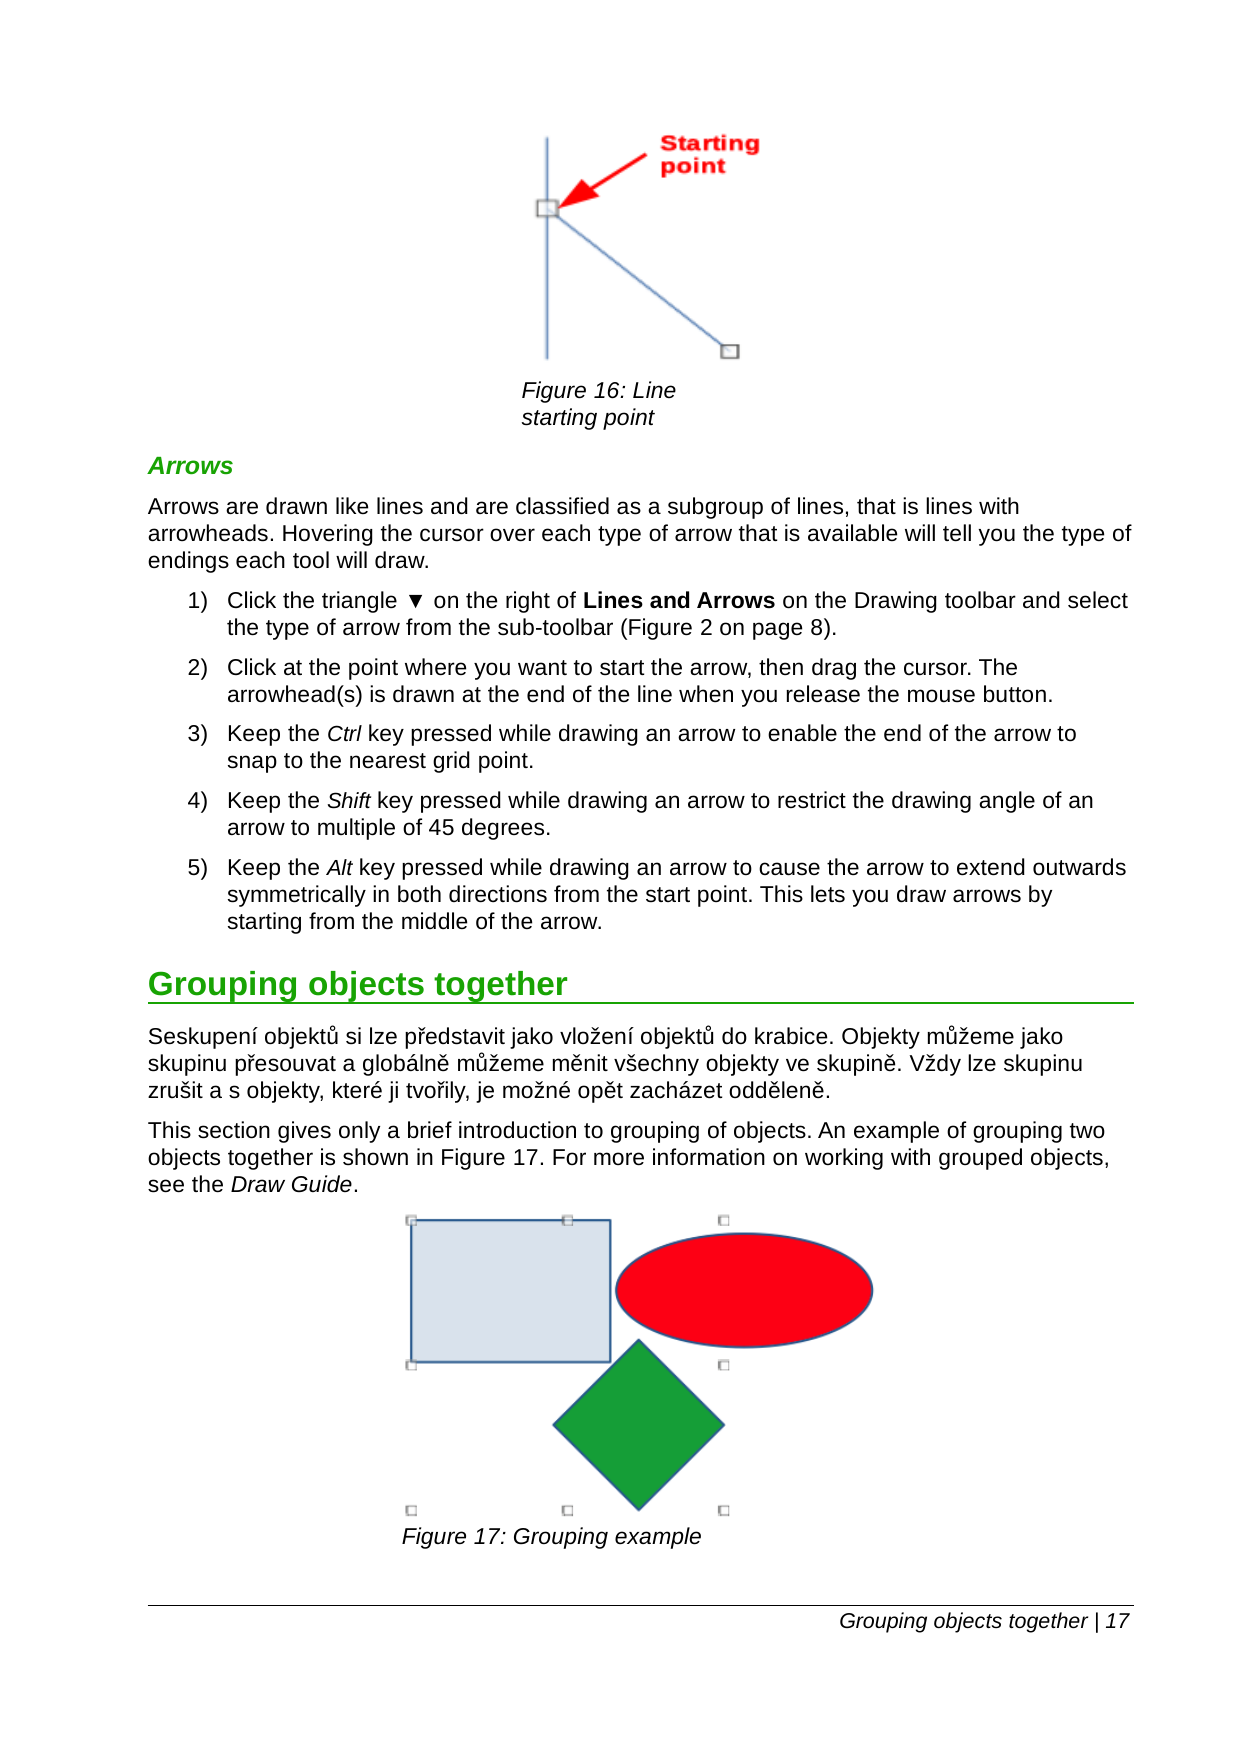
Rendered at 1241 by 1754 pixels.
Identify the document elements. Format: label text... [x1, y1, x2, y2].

text Figure 16: Line starting point [521, 377, 760, 430]
text Arrows are drawn like lines and are classified as a subgroup of lines, that is lines with arrowheads. Hovering the cursor over each type of arrow that is available will tell you the type of endings each tool will draw. [148, 492, 1134, 574]
subtitle Arrows [148, 451, 1134, 480]
text Seskupení objektů si lze představit jako vložení objektů do krabice. Objekty můžeme jako skupinu přesouvat a globálně můžeme měnit všechny objekty ve skupině. Vždy lze skupinu zrušit a s objekty, které ji tvořily, je možné opět zacházet odděleně. [148, 1023, 1134, 1104]
picture [401, 1210, 880, 1523]
text This section gives only a brief introduction to grouping of objects. An example of grouping two objects together is shown in Figure 17. For more information on working with grouped objects, see the Draw Guide. [148, 1116, 1134, 1198]
list Click at the point where you want to start the arrow, then drag the cursor. The arrowhead(s) is drawn at the end of the line when you release the mouse button. [208, 653, 1134, 707]
picture [521, 118, 761, 377]
list Click the triangle ▼ on the right of Lines and Arrows on the Drawing toolbar and select the type of arrow from the sub-toolbar (Figure 2 on page 7). [208, 586, 1134, 640]
text Figure 17: Grouping example [402, 1523, 880, 1550]
list Keep the Ctrl key pressed while drawing an arrow to enable the end of the arrow to snap to the nearest grid point. [208, 719, 1134, 774]
list Keep the Alt key pressed while drawing an arrow to cause the arrow to extend outwards symmetrically in both directions from the start point. This lets you draw arrows by starting from the middle of the arrow. [208, 853, 1134, 934]
subtitle Grouping objects together [148, 963, 1134, 1002]
list Keep the Shift key pressed while drawing an arrow to restrict the drawing angle of an arrow to multiple of 45 degrees. [208, 786, 1134, 840]
